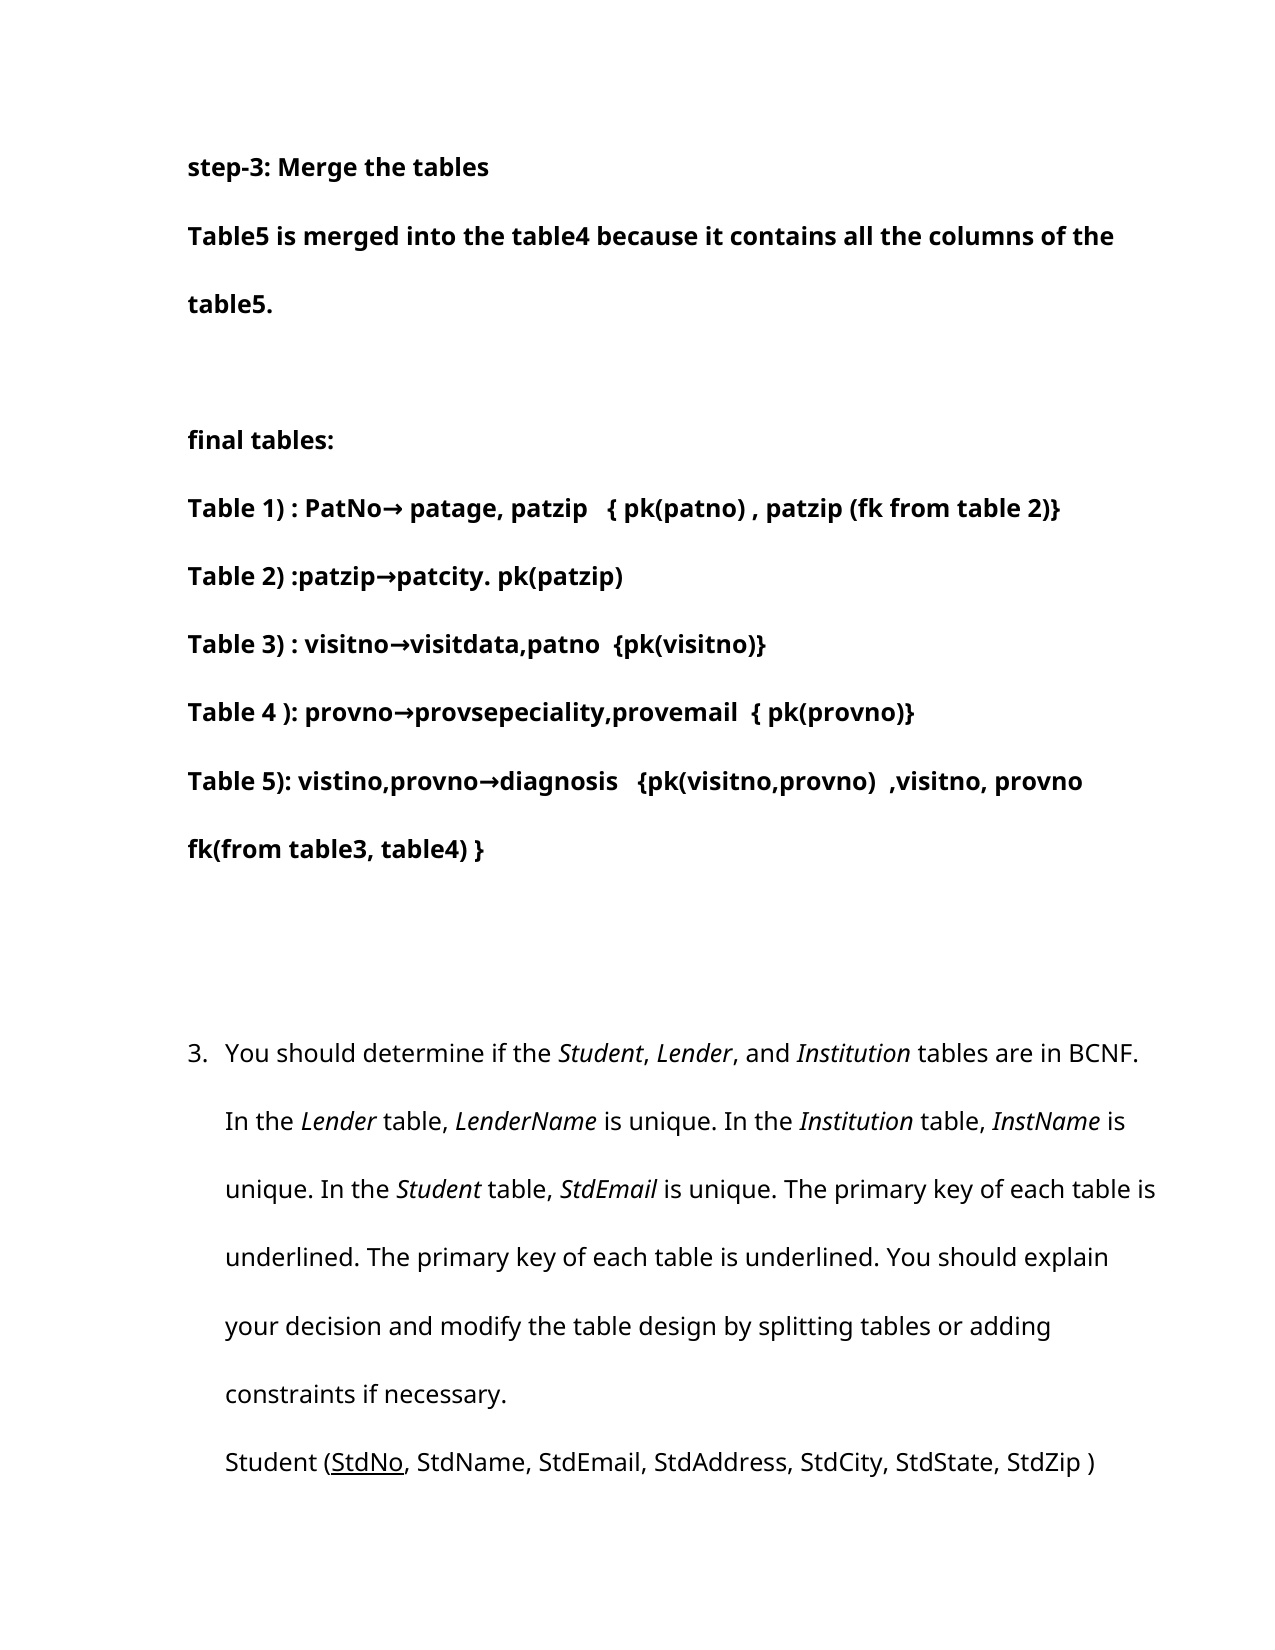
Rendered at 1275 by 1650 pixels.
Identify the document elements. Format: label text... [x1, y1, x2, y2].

text step-3: Merge the tables [187, 150, 1162, 184]
text Table 1) : PatNo→ patage, patzip { pk(patno) , patzip (fk from table 2)} [187, 491, 1162, 525]
text Table5 is merged into the table4 because it contains all the columns of the table5. [187, 218, 1162, 320]
text Student (StdNo, StdName, StdEmail, StdAddress, StdCity, StdState, StdZip ) [225, 1444, 1162, 1478]
text Table 4 ): provno→provsepeciality,provemail { pk(provno)} [187, 695, 1162, 729]
list You should determine if the Student, Lender, and Institution tables are in BCNF. In the Lender table, LenderName is unique. In the Institution table, InstName is unique. In the Student table, StdEmail is unique. The primary key of each table is underlined. The primary key of each table is underlined. You should explain your decision and modify the table design by splitting tables or adding constraints if necessary. [187, 1036, 1162, 1410]
text Table 3) : visitno→visitdata,patno {pk(visitno)} [187, 627, 1162, 661]
text Table 5): vistino,provno→diagnosis {pk(visitno,provno) ,visitno, provno fk(from table3, table4) } [187, 763, 1162, 865]
text Table 2) :patzip→patcity. pk(patzip) [187, 559, 1162, 593]
text final tables: [187, 422, 1162, 457]
